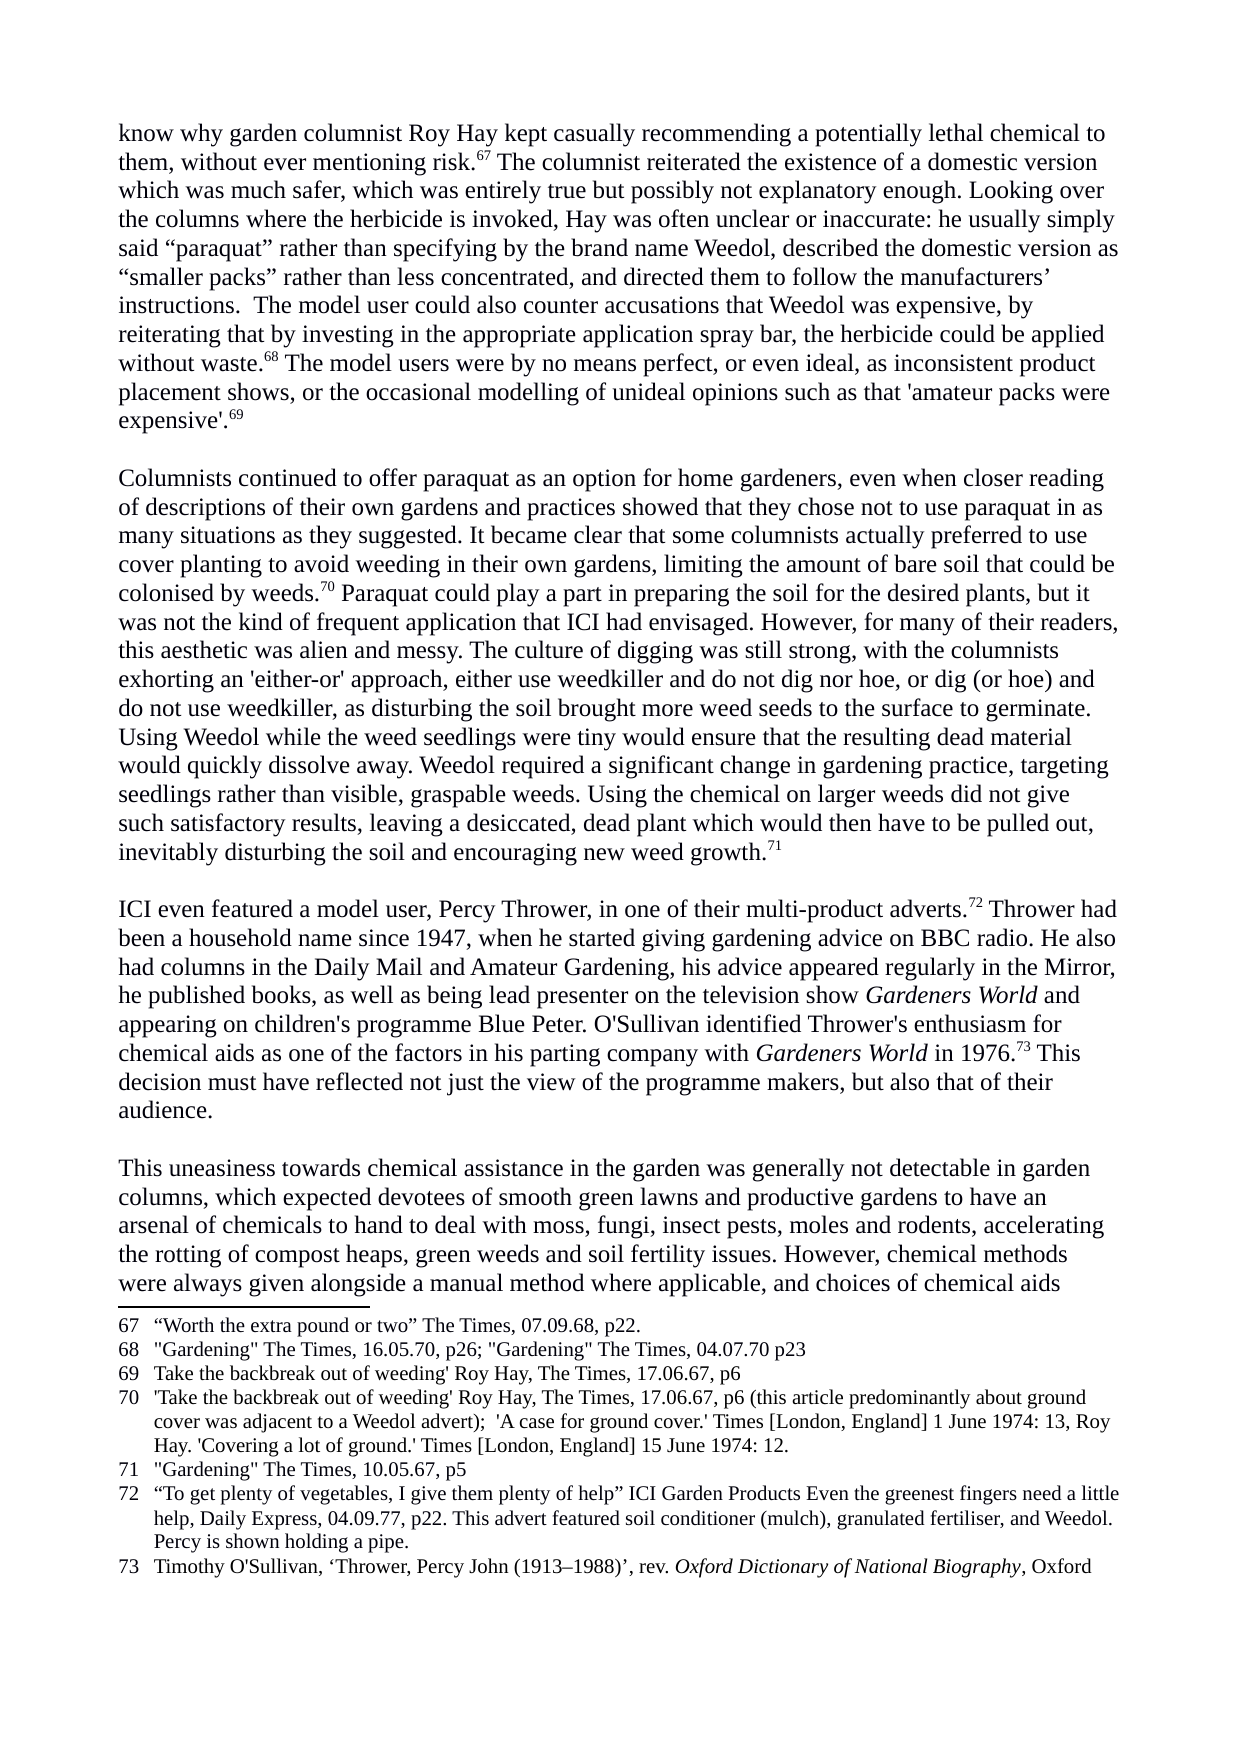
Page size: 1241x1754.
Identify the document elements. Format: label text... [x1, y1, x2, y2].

text Timothy O'Sullivan, ‘Thrower, Percy John (1913–1988)’, rev. Oxford Dictionary of National Biography, Oxford [118, 1553, 1122, 1578]
text Take the backbreak out of weeding' Roy Hay, The Times, 17.06.67, p6 [118, 1361, 1122, 1385]
text ICI even featured a model user, Percy Thrower, in one of their multi-product adverts. Thrower had been a household name since 1947, when he started giving gardening advice on BBC radio. He also had columns in the Daily Mail and Amateur Gardening, his advice appeared regularly in the Mirror, he published books, as well as being lead presenter on the television show Gardeners World and appearing on children's programme Blue Peter. O'Sullivan identified Thrower's enthusiasm for chemical aids as one of the factors in his parting company with Gardeners World in 1976. This decision must have reflected not just the view of the programme makers, but also that of their audience. [118, 894, 1122, 1124]
text Columnists continued to offer paraquat as an option for home gardeners, even when closer reading of descriptions of their own gardens and practices showed that they chose not to use paraquat in as many situations as they suggested. It became clear that some columnists actually preferred to use cover planting to avoid weeding in their own gardens, limiting the amount of bare soil that could be colonised by weeds. Paraquat could play a part in preparing the soil for the desired plants, but it was not the kind of frequent application that ICI had envisaged. However, for many of their readers, this aesthetic was alien and messy. The culture of digging was still strong, with the columnists exhorting an 'either-or' approach, either use weedkiller and do not dig nor hoe, or dig (or hoe) and do not use weedkiller, as disturbing the soil brought more weed seeds to the surface to germinate. Using Weedol while the weed seedlings were tiny would ensure that the resulting dead material would quickly dissolve away. Weedol required a significant change in gardening practice, targeting seedlings rather than visible, graspable weeds. Using the chemical on larger weeds did not give such satisfactory results, leaving a desiccated, dead plant which would then have to be pulled out, inevitably disturbing the soil and encouraging new weed growth. [118, 463, 1122, 866]
text "Gardening" The Times, 16.05.70, p26; "Gardening" The Times, 04.07.70 p23 [118, 1337, 1122, 1361]
text 'Take the backbreak out of weeding' Roy Hay, The Times, 17.06.67, p6 (this article predominantly about ground cover was adjacent to a Weedol advert); 'A case for ground cover.' Times [London, England] 1 June 1974: 13, Roy Hay. 'Covering a lot of ground.' Times [London, England] 15 June 1974: 12. [118, 1385, 1122, 1457]
text “To get plenty of vegetables, I give them plenty of help” ICI Garden Products Even the greenest fingers need a little help, Daily Express, 04.09.77, p22. This advert featured soil conditioner (mulch), granulated fertiliser, and Weedol. Percy is shown holding a pipe. [118, 1481, 1122, 1553]
text know why garden columnist Roy Hay kept casually recommending a potentially lethal chemical to them, without ever mentioning risk. The columnist reiterated the existence of a domestic version which was much safer, which was entirely true but possibly not explanatory enough. Looking over the columns where the herbicide is invoked, Hay was often unclear or inaccurate: he usually simply said “paraquat” rather than specifying by the brand name Weedol, described the domestic version as “smaller packs” rather than less concentrated, and directed them to follow the manufacturers’ instructions. The model user could also counter accusations that Weedol was expensive, by reiterating that by investing in the appropriate application spray bar, the herbicide could be applied without waste. The model users were by no means perfect, or even ideal, as inconsistent product placement shows, or the occasional modelling of unideal opinions such as that 'amateur packs were expensive'. [118, 118, 1122, 434]
text "Gardening" The Times, 10.05.67, p5 [118, 1457, 1122, 1481]
text “Worth the extra pound or two” The Times, 07.09.68, p22. [118, 1313, 1122, 1337]
text This uneasiness towards chemical assistance in the garden was generally not detectable in garden columns, which expected devotees of smooth green lawns and productive gardens to have an arsenal of chemicals to hand to deal with moss, fungi, insect pests, moles and rodents, accelerating the rotting of compost heaps, green weeds and soil fertility issues. However, chemical methods were always given alongside a manual method where applicable, and choices of chemical aids [118, 1153, 1122, 1297]
